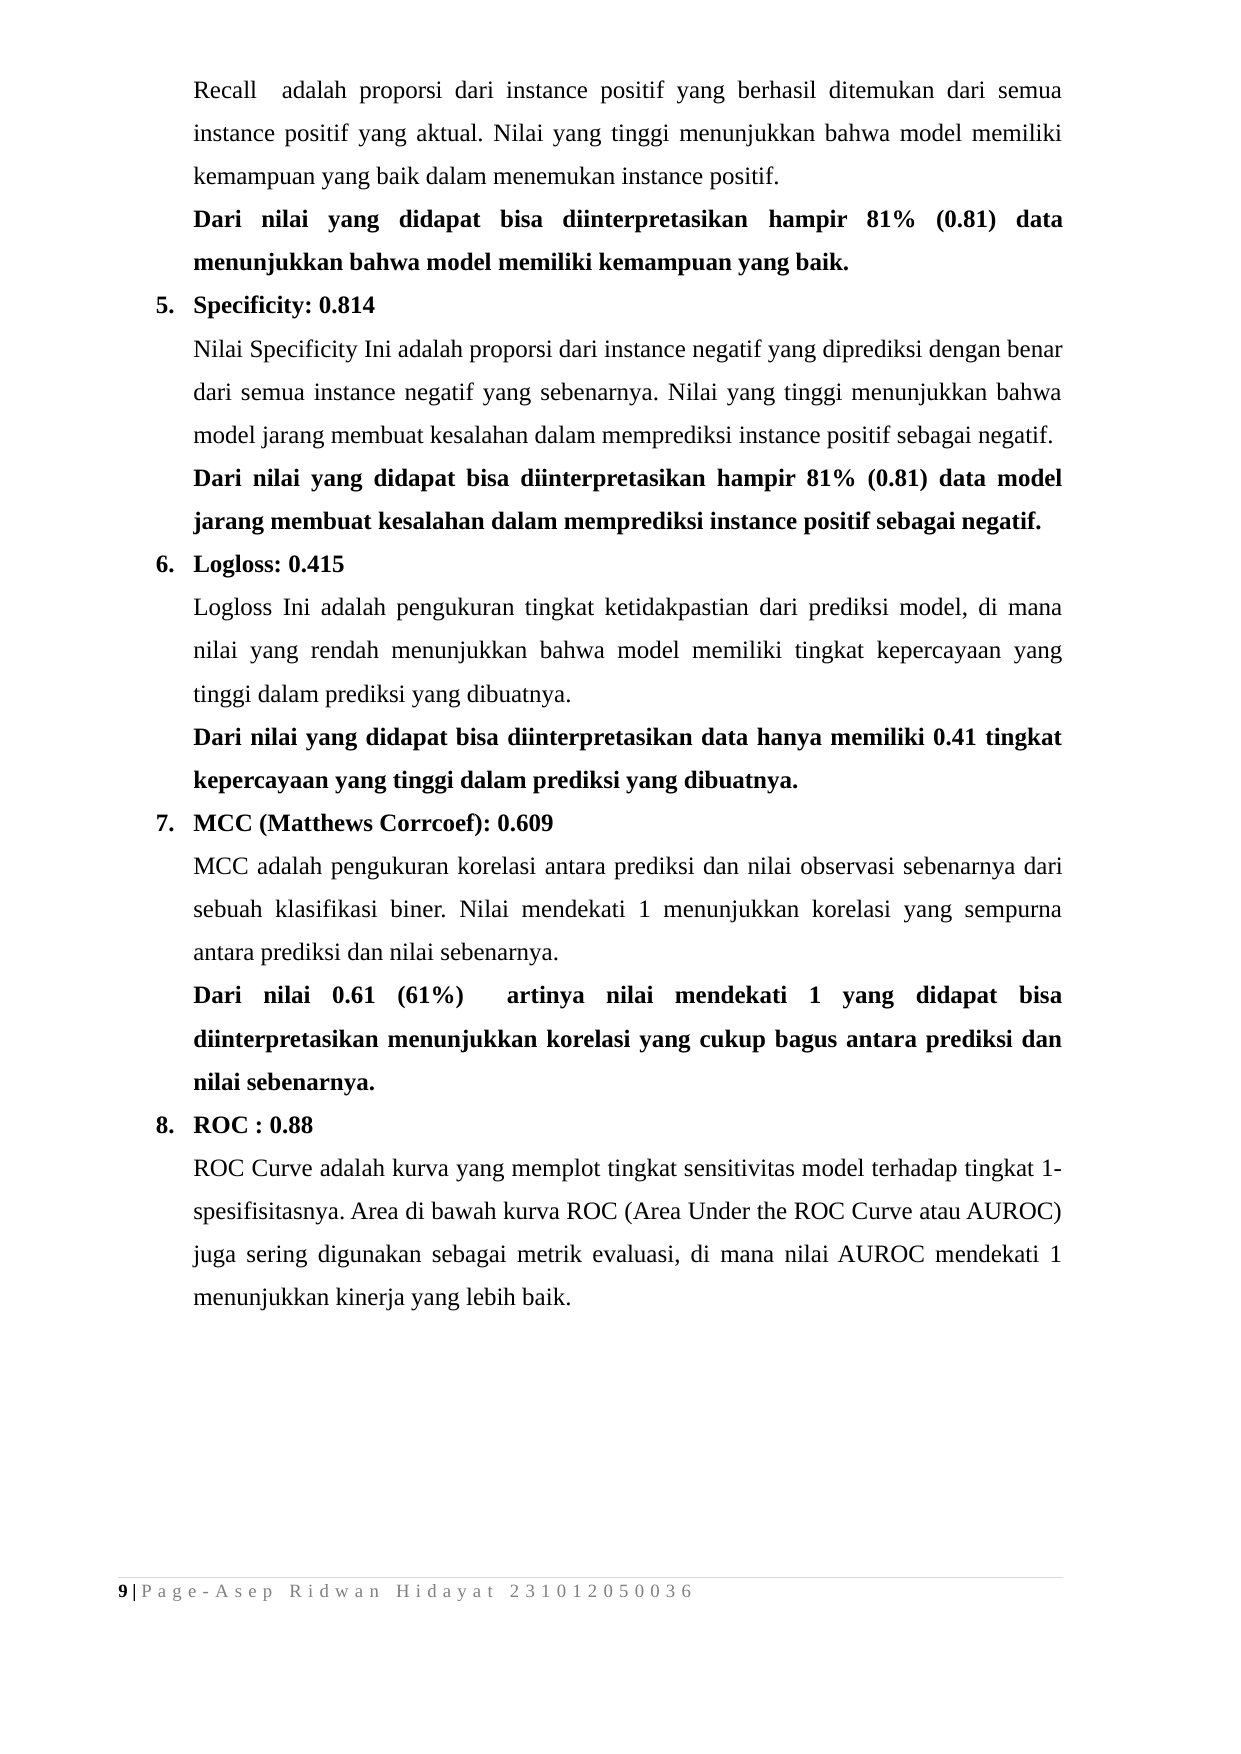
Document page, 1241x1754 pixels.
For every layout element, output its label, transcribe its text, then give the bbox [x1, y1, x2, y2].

list Dari nilai yang didapat bisa diinterpretasikan hampir 81% (0.81) data menunjukkan bahwa model memiliki kemampuan yang baik. [193, 204, 1063, 276]
list ROC : 0.88 [156, 1110, 1063, 1139]
list Dari nilai 0.61 (61%) artinya nilai mendekati 1 yang didapat bisa diinterpretasikan menunjukkan korelasi yang cukup bagus antara prediksi dan nilai sebenarnya. [193, 981, 1063, 1096]
list Dari nilai yang didapat bisa diinterpretasikan data hanya memiliki 0.41 tingkat kepercayaan yang tinggi dalam prediksi yang dibuatnya. [193, 722, 1063, 794]
list Dari nilai yang didapat bisa diinterpretasikan hampir 81% (0.81) data model jarang membuat kesalahan dalam memprediksi instance positif sebagai negatif. [193, 463, 1063, 535]
list MCC adalah pengukuran korelasi antara prediksi dan nilai observasi sebenarnya dari sebuah klasifikasi biner. Nilai mendekati 1 menunjukkan korelasi yang sempurna antara prediksi dan nilai sebenarnya. [193, 851, 1063, 966]
list Logloss Ini adalah pengukuran tingkat ketidakpastian dari prediksi model, di mana nilai yang rendah menunjukkan bahwa model memiliki tingkat kepercayaan yang tinggi dalam prediksi yang dibuatnya. [193, 592, 1063, 707]
list Nilai Specificity Ini adalah proporsi dari instance negatif yang diprediksi dengan benar dari semua instance negatif yang sebenarnya. Nilai yang tinggi menunjukkan bahwa model jarang membuat kesalahan dalam memprediksi instance positif sebagai negatif. [193, 334, 1063, 449]
list Recall adalah proporsi dari instance positif yang berhasil ditemukan dari semua instance positif yang aktual. Nilai yang tinggi menunjukkan bahwa model memiliki kemampuan yang baik dalam menemukan instance positif. [193, 75, 1063, 190]
list MCC (Matthews Corrcoef): 0.609 [156, 808, 1063, 837]
list Logloss: 0.415 [156, 549, 1063, 578]
list Specificity: 0.814 [156, 291, 1063, 319]
list ROC Curve adalah kurva yang memplot tingkat sensitivitas model terhadap tingkat 1-spesifisitasnya. Area di bawah kurva ROC (Area Under the ROC Curve atau AUROC) juga sering digunakan sebagai metrik evaluasi, di mana nilai AUROC mendekati 1 menunjukkan kinerja yang lebih baik. [193, 1153, 1063, 1311]
